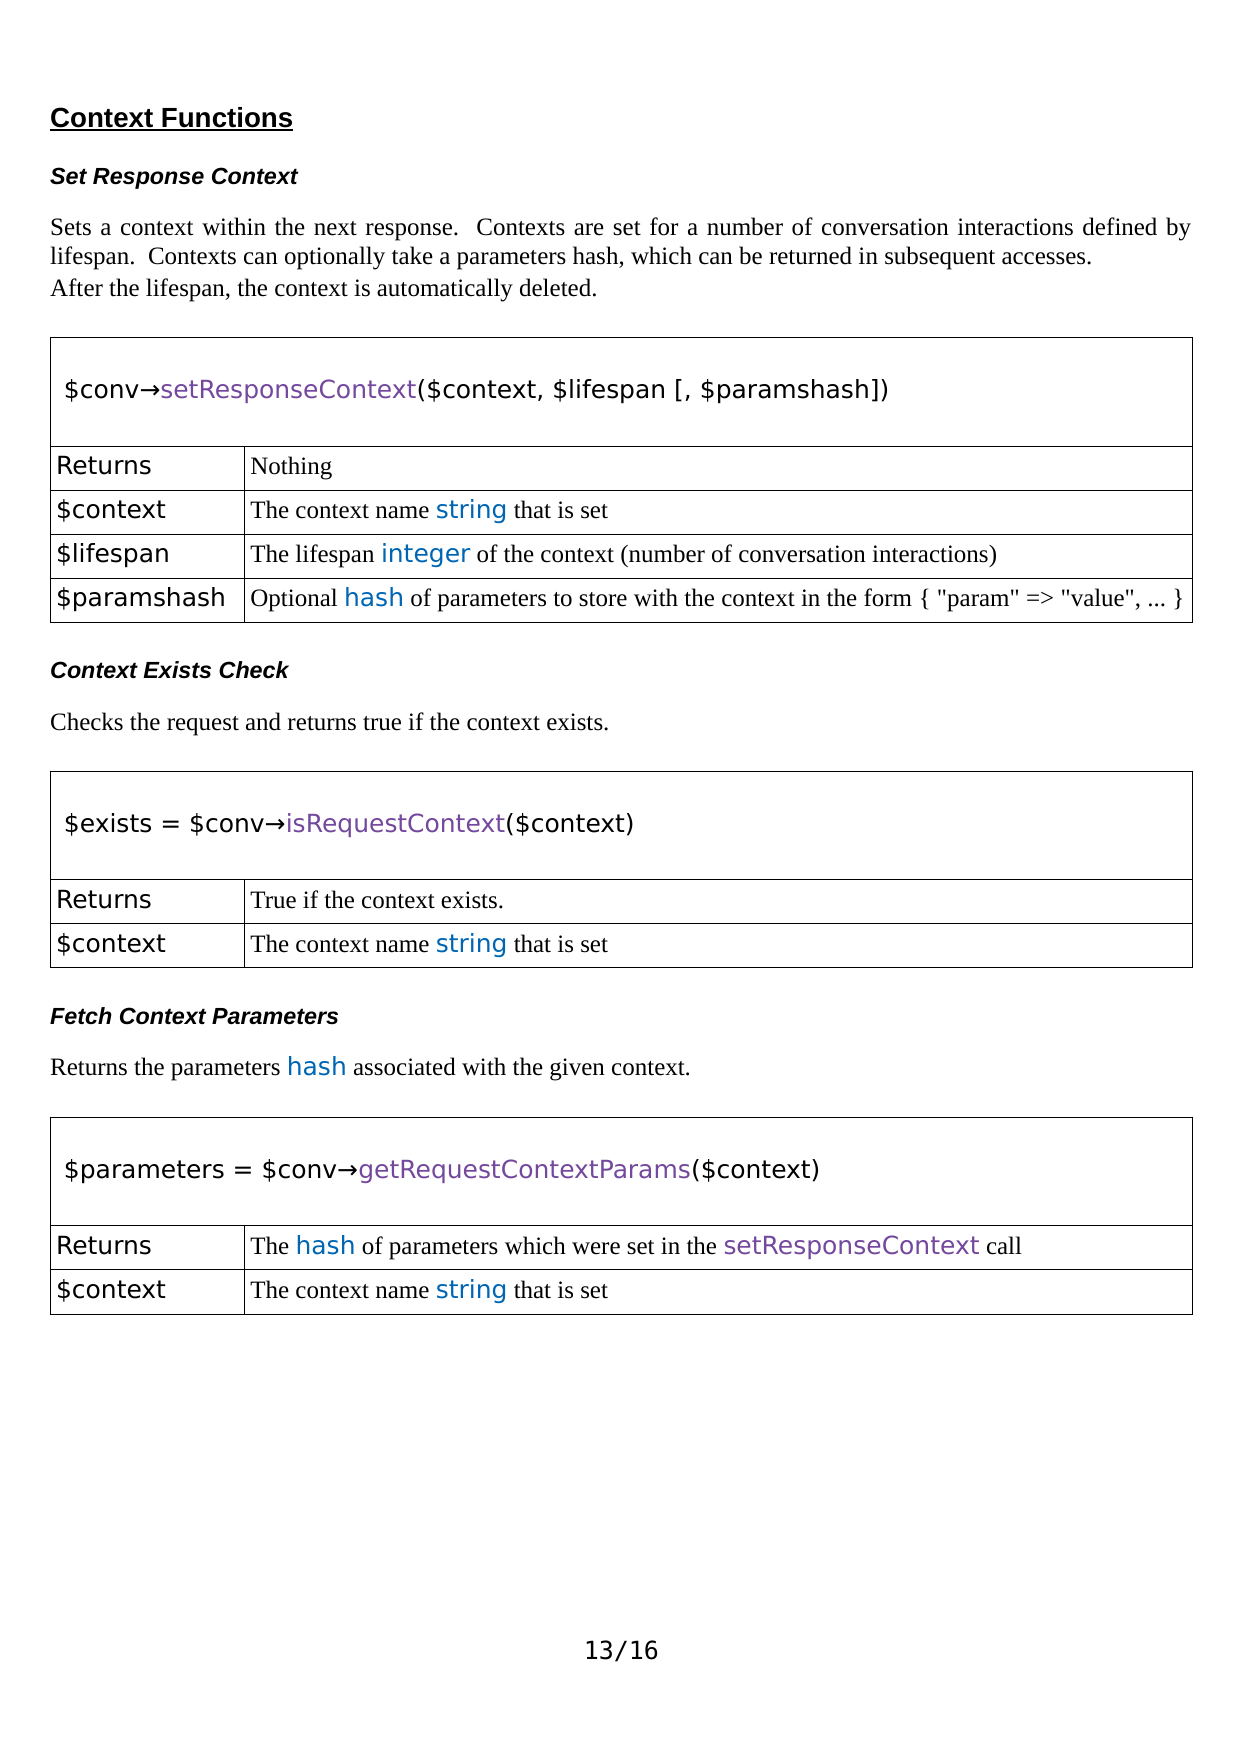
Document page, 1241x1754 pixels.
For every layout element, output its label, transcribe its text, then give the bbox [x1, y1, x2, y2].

text After the lifespan, the context is automatically deleted. [50, 273, 1192, 302]
table_cell $context [51, 1270, 244, 1313]
table_cell Returns [51, 1226, 244, 1269]
table_cell Optional hash of parameters to store with the context in the form { "param" => "value", ... } [245, 579, 1192, 622]
table_cell The context name string that is set [245, 491, 1192, 534]
subtitle Fetch Context Parameters [50, 1003, 1192, 1029]
text Returns the parameters hash associated with the given context. [50, 1052, 1192, 1081]
table_header $exists = $conv→isRequestContext($context) [51, 772, 1192, 879]
subtitle Context Exists Check [50, 657, 1192, 684]
subtitle Context Functions [50, 102, 1192, 133]
table_cell $context [51, 924, 244, 967]
text Checks the request and returns true if the context exists. [50, 707, 1192, 735]
table_cell The context name string that is set [245, 924, 1192, 967]
table_cell Nothing [245, 447, 1192, 489]
table_cell $lifespan [51, 535, 244, 578]
table_header $parameters = $conv→getRequestContextParams($context) [51, 1118, 1192, 1225]
table_header $conv→setResponseContext($context, $lifespan [, $paramshash]) [51, 338, 1192, 446]
table_cell True if the context exists. [245, 880, 1192, 923]
table_cell Returns [51, 880, 244, 923]
table_cell The lifespan integer of the context (number of conversation interactions) [245, 535, 1192, 578]
table_cell $context [51, 491, 244, 534]
subtitle Set Response Context [50, 163, 1192, 189]
table_cell Returns [51, 447, 244, 489]
table_cell The context name string that is set [245, 1270, 1192, 1313]
text Sets a context within the next response. Contexts are set for a number of conversation interactions defined by lifespan. Contexts can optionally take a parameters hash, which can be returned in subsequent accesses. [50, 212, 1192, 270]
table_cell The hash of parameters which were set in the setResponseContext call [245, 1226, 1192, 1269]
table_cell $paramshash [51, 579, 244, 622]
